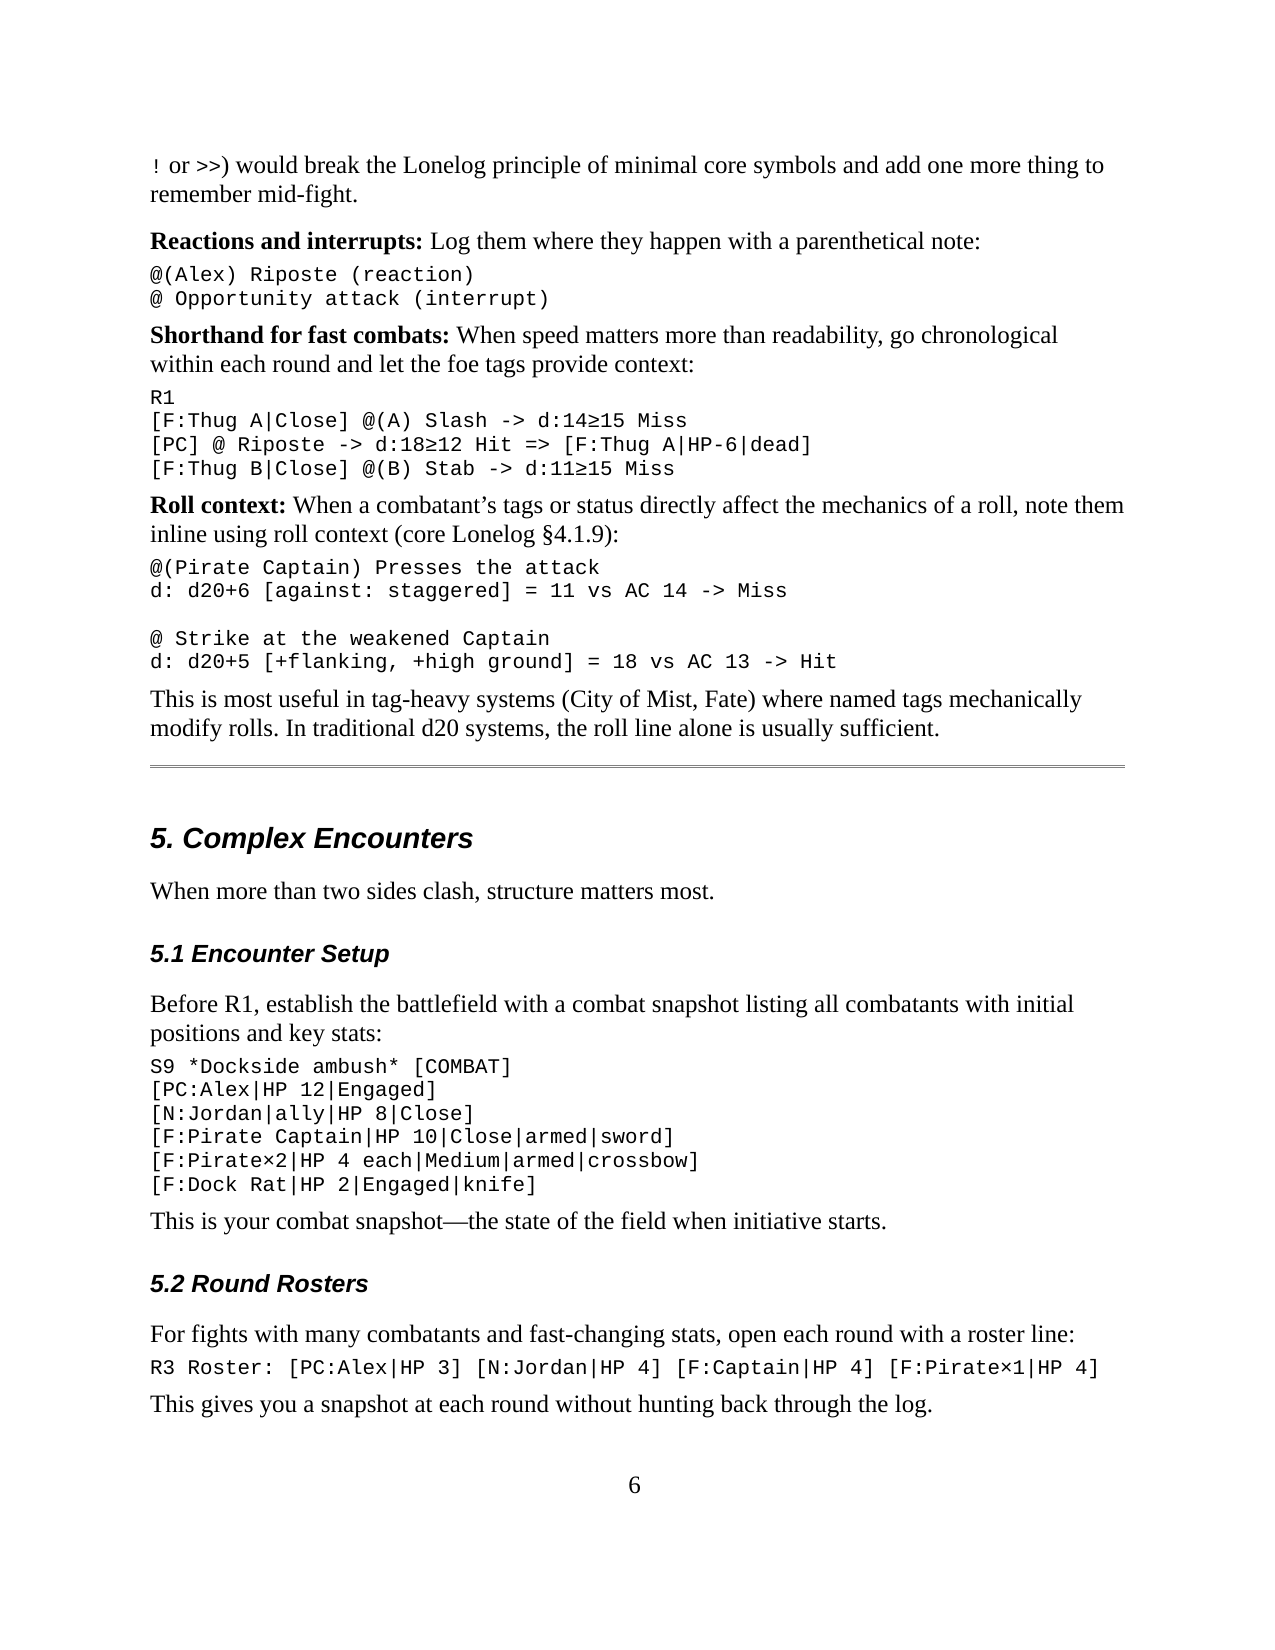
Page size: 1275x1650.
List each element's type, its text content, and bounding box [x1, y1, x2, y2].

text When more than two sides clash, structure matters most. [150, 876, 1125, 905]
text @ Opportunity attack (interrupt) [150, 288, 1125, 311]
text [PC] @ Riposte -> d:18≥12 Hit => [F:Thug A|HP-6|dead] [150, 434, 1125, 458]
text [F:Pirate Captain|HP 10|Close|armed|sword] [150, 1127, 1125, 1150]
text [N:Jordan|ally|HP 8|Close] [150, 1103, 1125, 1127]
text This gives you a snapshot at each round without hunting back through the log. [150, 1389, 1125, 1418]
text [F:Dock Rat|HP 2|Engaged|knife] [150, 1174, 1125, 1197]
text @(Alex) Riposte (reaction) [150, 264, 1125, 288]
text R3 Roster: [PC:Alex|HP 3] [N:Jordan|HP 4] [F:Captain|HP 4] [F:Pirate×1|HP 4] [150, 1357, 1125, 1381]
text Roll context: When a combatant’s tags or status directly affect the mechanics of a roll, note them inline using roll context (core Lonelog §4.1.9): [150, 490, 1125, 548]
text Shorthand for fast combats: When speed matters more than readability, go chronological within each round and let the foe tags provide context: [150, 320, 1125, 378]
text @ Strike at the weakened Captain [150, 628, 1125, 651]
text Reactions and interrupts: Log them where they happen with a parenthetical note: [150, 226, 1125, 255]
text S9 *Dockside ambush* [COMBAT] [150, 1056, 1125, 1079]
text ! or >>) would break the Lonelog principle of minimal core symbols and add one more thing to remember mid-fight. [150, 150, 1125, 208]
text This is your combat snapshot—the state of the field when initiative starts. [150, 1206, 1125, 1235]
text This is most useful in tag-heavy systems (City of Mist, Fate) where named tags mechanically modify rolls. In traditional d20 systems, the roll line alone is usually sufficient. [150, 684, 1125, 741]
text [F:Thug A|Close] @(A) Slash -> d:14≥15 Miss [150, 410, 1125, 434]
text For fights with many combatants and fast-changing stats, open each round with a roster line: [150, 1319, 1125, 1348]
subtitle 5.2 Round Rosters [150, 1269, 1125, 1298]
text d: d20+6 [against: staggered] = 11 vs AC 14 -> Miss [150, 580, 1125, 604]
text [PC:Alex|HP 12|Engaged] [150, 1079, 1125, 1103]
text d: d20+5 [+flanking, +high ground] = 18 vs AC 13 -> Hit [150, 651, 1125, 675]
text R1 [150, 387, 1125, 410]
subtitle 5. Complex Encounters [150, 821, 1125, 855]
subtitle 5.1 Encounter Setup [150, 939, 1125, 968]
text [F:Thug B|Close] @(B) Stab -> d:11≥15 Miss [150, 458, 1125, 481]
text [F:Pirate×2|HP 4 each|Medium|armed|crossbow] [150, 1150, 1125, 1174]
text @(Pirate Captain) Presses the attack [150, 557, 1125, 580]
text Before R1, establish the battlefield with a combat snapshot listing all combatants with initial positions and key stats: [150, 989, 1125, 1047]
